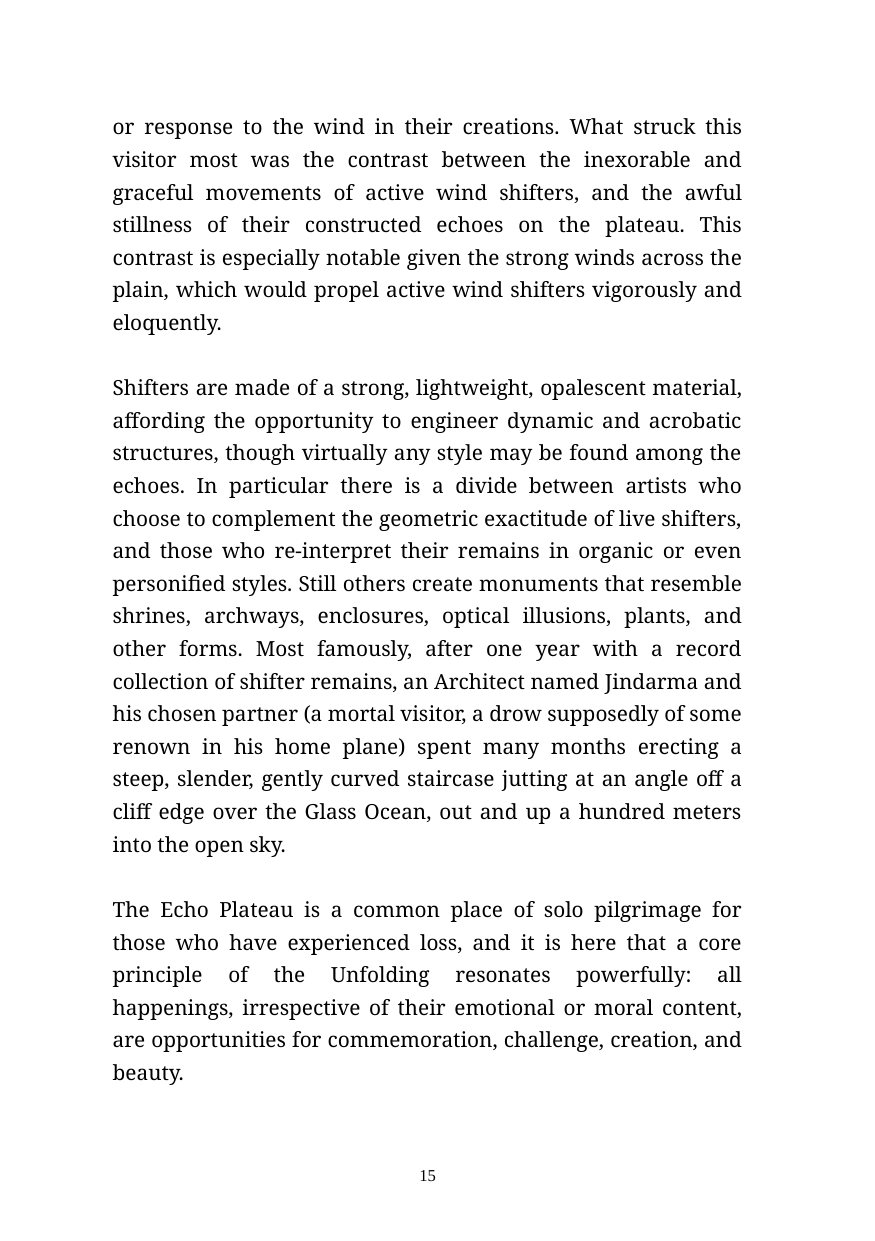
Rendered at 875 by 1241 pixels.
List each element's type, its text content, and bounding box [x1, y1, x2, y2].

text or response to the wind in their creations. What struck this visitor most was the contrast between the inexorable and graceful movements of active wind shifters, and the awful stillness of their constructed echoes on the plateau. This contrast is especially notable given the strong winds across the plain, which would propel active wind shifters vigorously and eloquently. [112, 112, 742, 337]
text The Echo Plateau is a common place of solo pilgrimage for those who have experienced loss, and it is here that a core principle of the Unfolding resonates powerfully: all happenings, irrespective of their emotional or moral content, are opportunities for commemoration, challenge, creation, and beauty. [112, 895, 742, 1086]
text Shifters are made of a strong, lightweight, opalescent material, affording the opportunity to engineer dynamic and acrobatic structures, though virtually any style may be found among the echoes. In particular there is a divide between artists who choose to complement the geometric exactitude of live shifters, and those who re-interpret their remains in organic or even personified styles. Still others create monuments that resemble shrines, archways, enclosures, optical illusions, plants, and other forms. Most famously, after one year with a record collection of shifter remains, an Architect named Jindarma and his chosen partner (a mortal visitor, a drow supposedly of some renown in his home plane) spent many months erecting a steep, slender, gently curved staircase jutting at an angle off a cliff edge over the Glass Ocean, out and up a hundred meters into the open sky. [112, 373, 742, 858]
